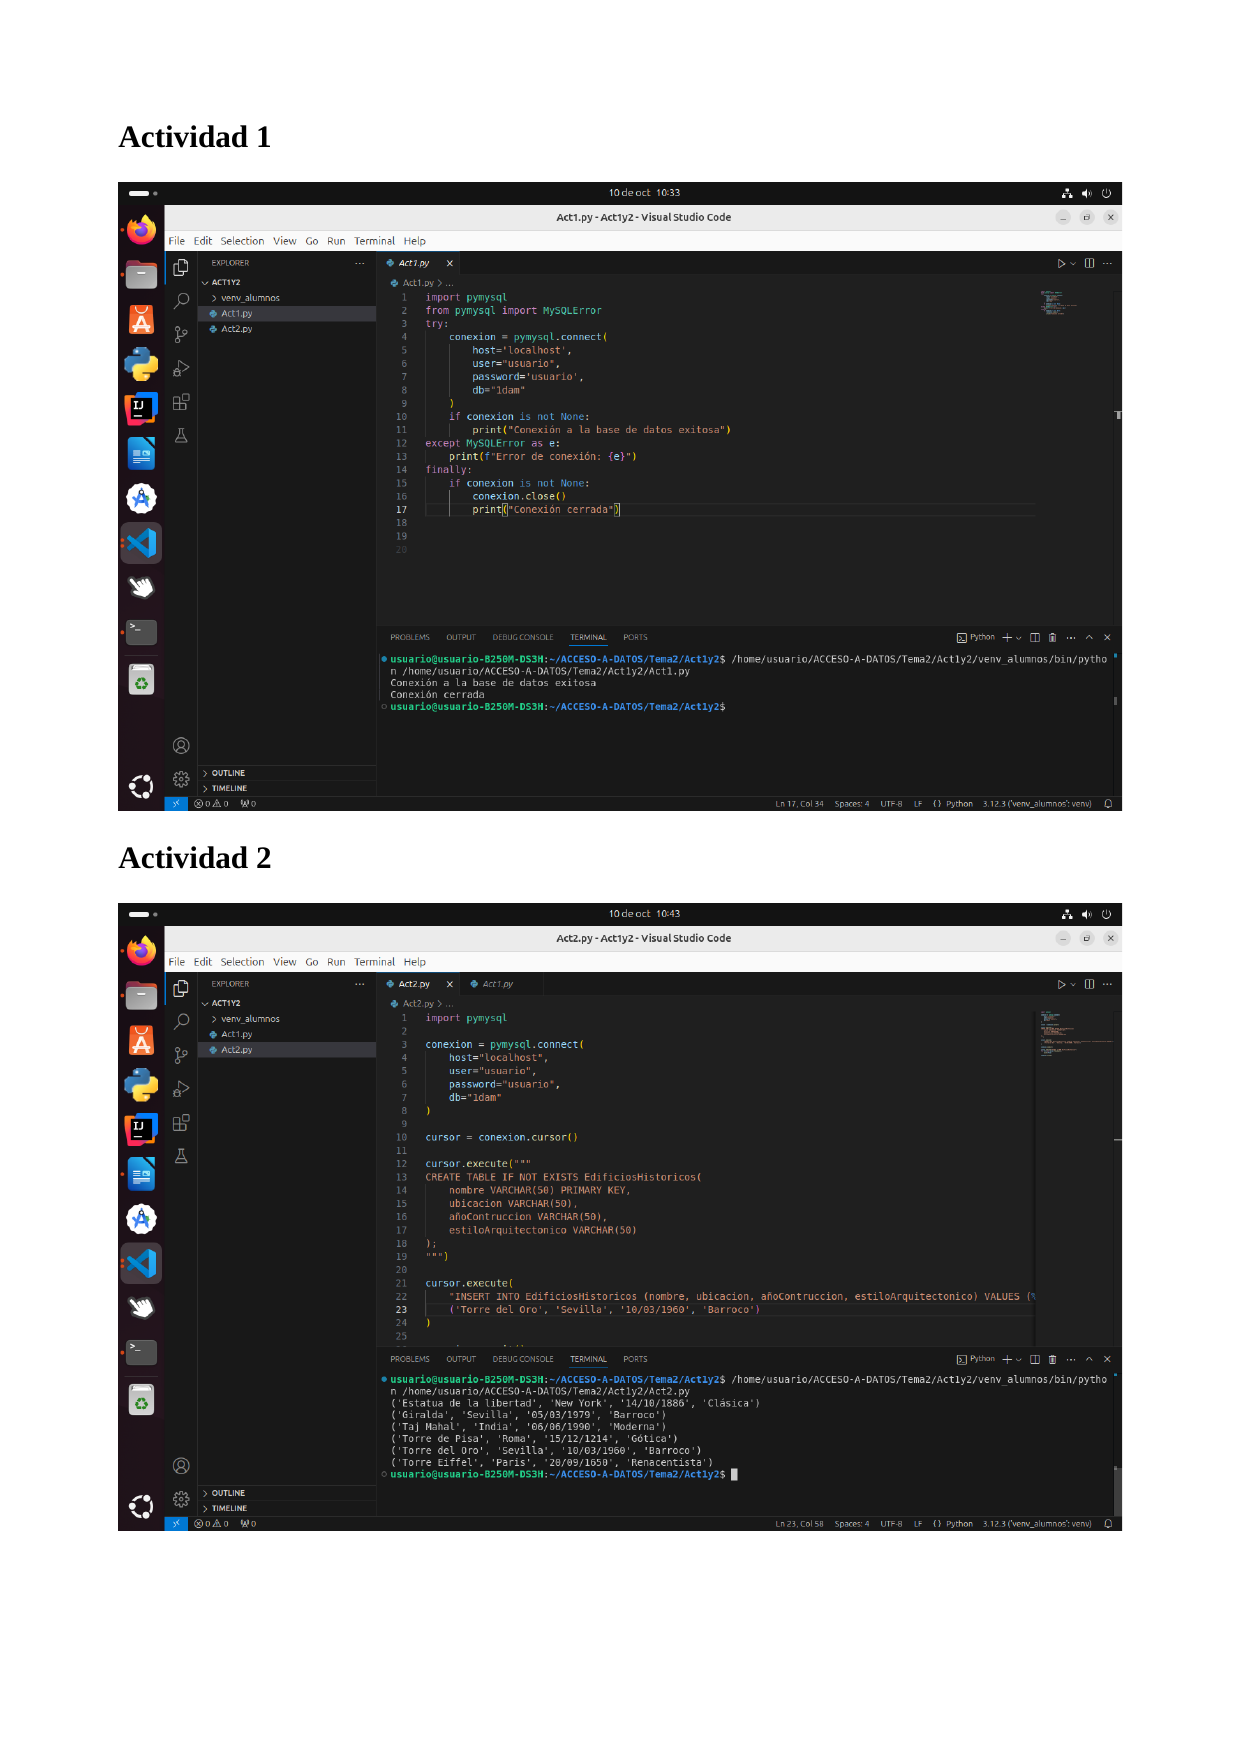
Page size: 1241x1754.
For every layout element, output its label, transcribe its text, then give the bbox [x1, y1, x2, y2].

text Actividad 1 [118, 118, 1122, 154]
picture [118, 182, 1123, 811]
text Actividad 2 [118, 839, 1122, 875]
picture [118, 903, 1123, 1531]
